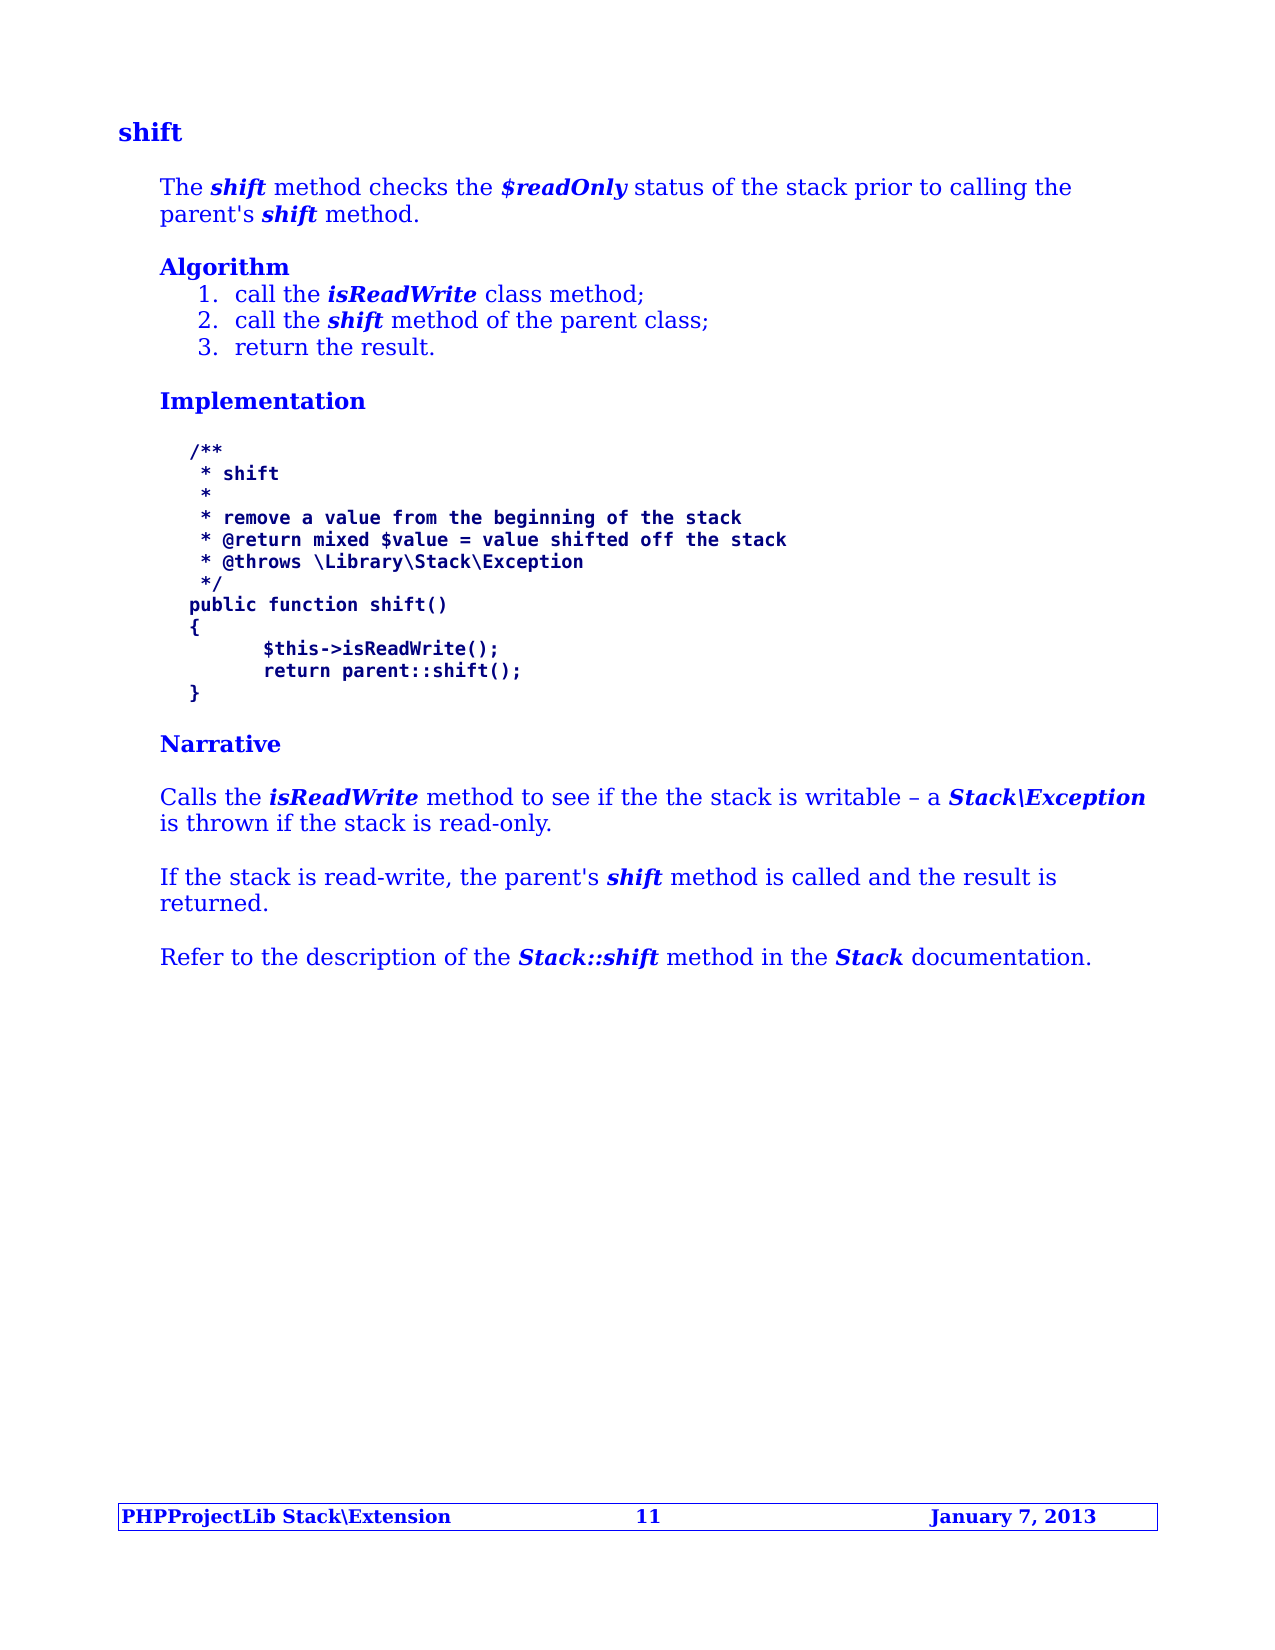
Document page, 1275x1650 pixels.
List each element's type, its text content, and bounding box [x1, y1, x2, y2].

text Implementation [159, 388, 1157, 414]
list call the isReadWrite class method; [197, 281, 1157, 308]
list $this->isReadWrite(); [189, 638, 1157, 660]
title shift [118, 118, 1157, 147]
list * shift [189, 463, 1157, 485]
list * @return mixed $value = value shifted off the stack [189, 529, 1157, 551]
list * [189, 485, 1157, 507]
list { [189, 616, 1157, 638]
text Algorithm [159, 254, 1157, 281]
list */ [189, 572, 1157, 594]
list return the result. [197, 334, 1157, 361]
text Calls the isReadWrite method to see if the the stack is writable – a Stack\Exception is thrown if the stack is read-only. [159, 784, 1157, 837]
list } [189, 682, 1157, 704]
list /** [189, 441, 1157, 463]
text Narrative [159, 730, 1157, 757]
text If the stack is read-write, the parent's shift method is called and the result is returned. [159, 864, 1157, 917]
list * @throws \Library\Stack\Exception [189, 551, 1157, 572]
list call the shift method of the parent class; [197, 308, 1157, 334]
list public function shift() [189, 594, 1157, 616]
text The shift method checks the $readOnly status of the stack prior to calling the parent's shift method. [159, 174, 1157, 227]
text Refer to the description of the Stack::shift method in the Stack documentation. [159, 944, 1157, 971]
list return parent::shift(); [189, 660, 1157, 682]
list * remove a value from the beginning of the stack [189, 507, 1157, 529]
